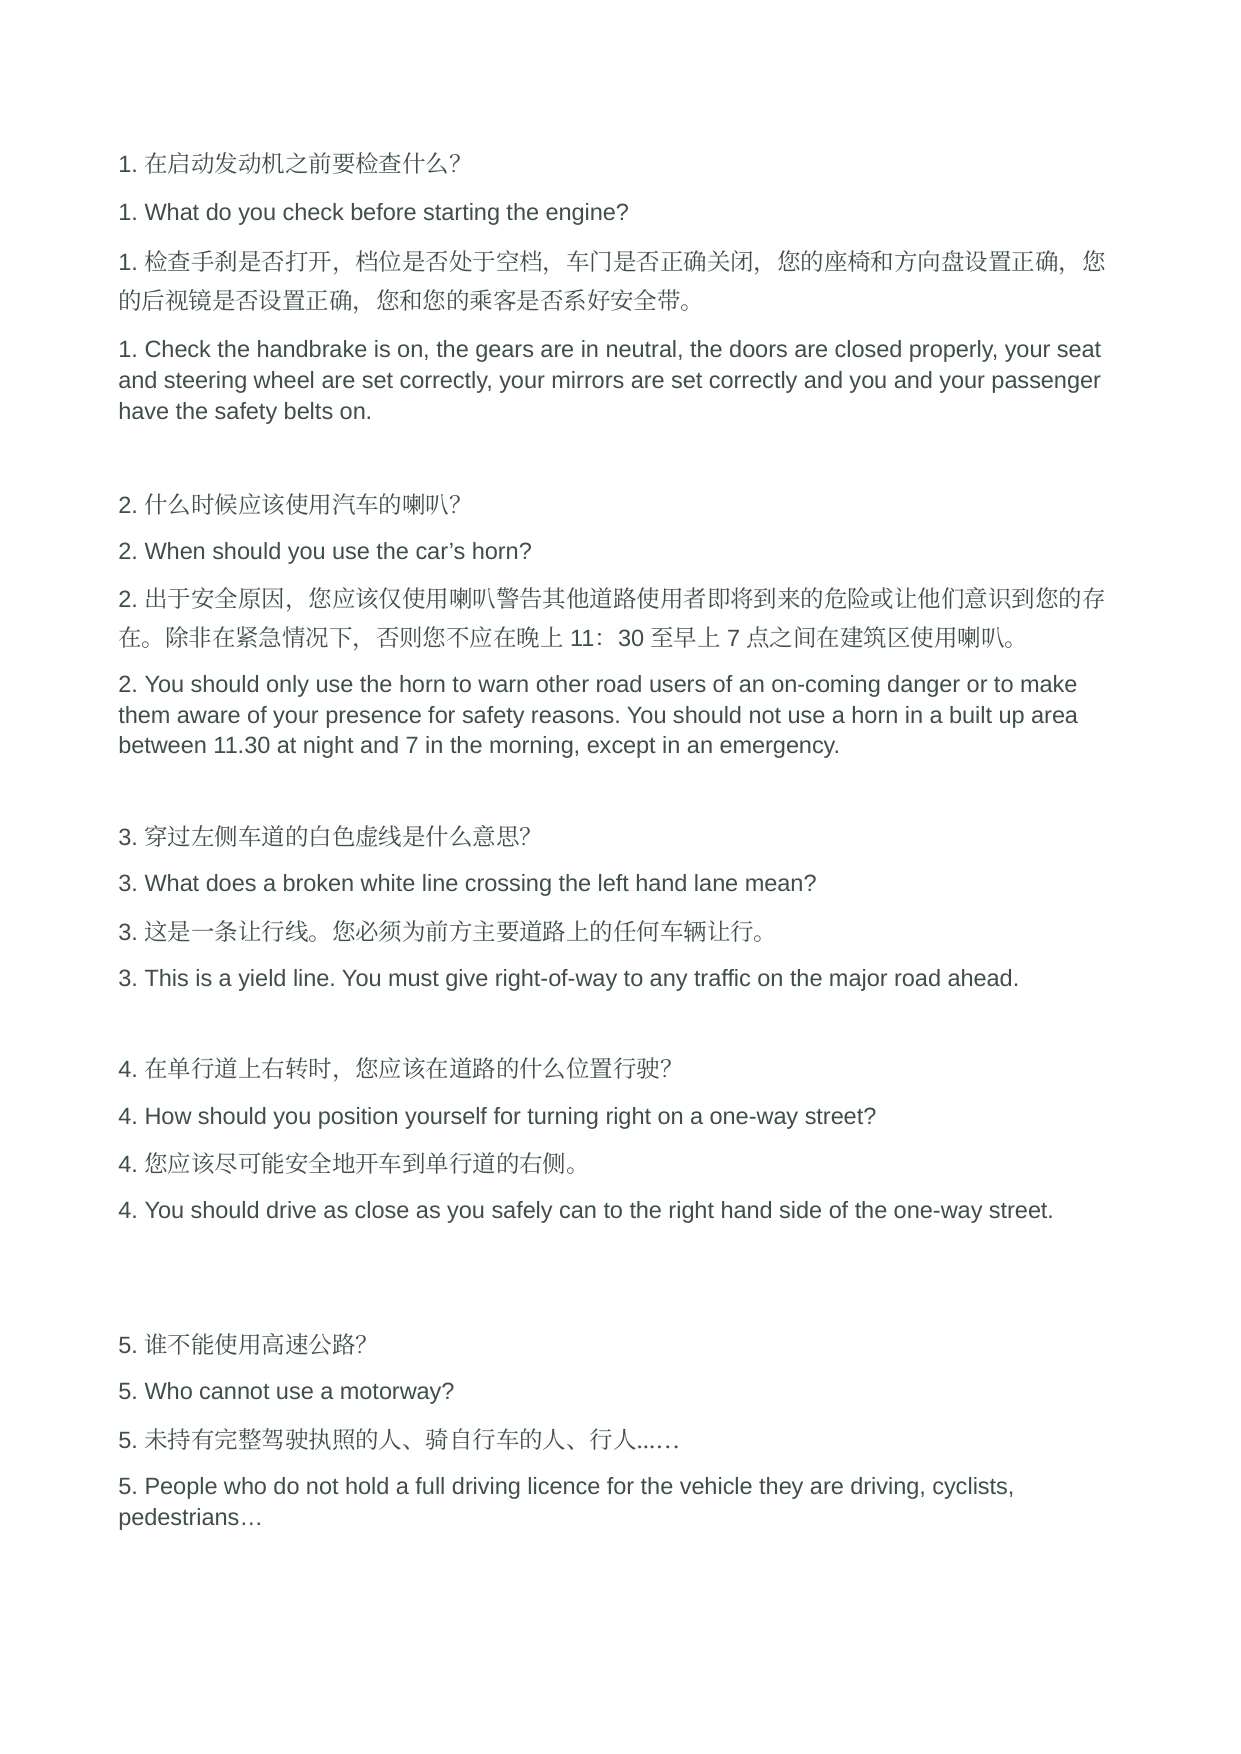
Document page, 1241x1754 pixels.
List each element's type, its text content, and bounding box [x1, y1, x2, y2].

text 2. 出于安全原因，您应该仅使用喇叭警告其他道路使用者即将到来的危险或让他们意识到您的存在。除非在紧急情况下，否则您不应在晚上 11：30 至早上 7 点之间在建筑区使用喇叭。 [118, 581, 1122, 653]
text 4. You should drive as close as you safely can to the right hand side of the one-way street. [118, 1197, 1122, 1223]
text 1. 在启动发动机之前要检查什么？ [118, 145, 1122, 179]
text 4. 在单行道上右转时，您应该在道路的什么位置行驶？ [118, 1051, 1122, 1084]
text 4. 您应该尽可能安全地开车到单行道的右侧。 [118, 1145, 1122, 1179]
text 5. 未持有完整驾驶执照的人、骑自行车的人、行人...… [118, 1421, 1122, 1455]
text 3. 穿过左侧车道的白色虚线是什么意思？ [118, 819, 1122, 852]
text 1. 检查手刹是否打开，档位是否处于空档，车门是否正确关闭，您的座椅和方向盘设置正确，您的后视镜是否设置正确，您和您的乘客是否系好安全带。 [118, 244, 1122, 316]
text 2. When should you use the car’s horn? [118, 537, 1122, 564]
text 3. What does a broken white line crossing the left hand lane mean? [118, 870, 1122, 897]
text 4. How should you position yourself for turning right on a one-way street? [118, 1102, 1122, 1129]
text 5. People who do not hold a full driving licence for the vehicle they are driving, cyclists, pedestrians… [118, 1472, 1122, 1530]
text 1. What do you check before starting the engine? [118, 198, 1122, 225]
text 3. 这是一条让行线。您必须为前方主要道路上的任何车辆让行。 [118, 913, 1122, 947]
text 5. Who cannot use a motorway? [118, 1378, 1122, 1404]
text 3. This is a yield line. You must give right-of-way to any traffic on the major road ahead. [118, 964, 1122, 991]
text 1. Check the handbrake is on, the gears are in neutral, the doors are closed properly, your seat and steering wheel are set correctly, your mirrors are set correctly and you and your passenger have the safety belts on. [118, 336, 1122, 424]
text 2. You should only use the horn to warn other road users of an on-coming danger or to make them aware of your presence for safety reasons. You should not use a horn in a built up area between 11.30 at night and 7 in the morning, except in an emergency. [118, 670, 1122, 759]
text 5. 谁不能使用高速公路？ [118, 1327, 1122, 1360]
text 2. 什么时候应该使用汽车的喇叭？ [118, 486, 1122, 520]
